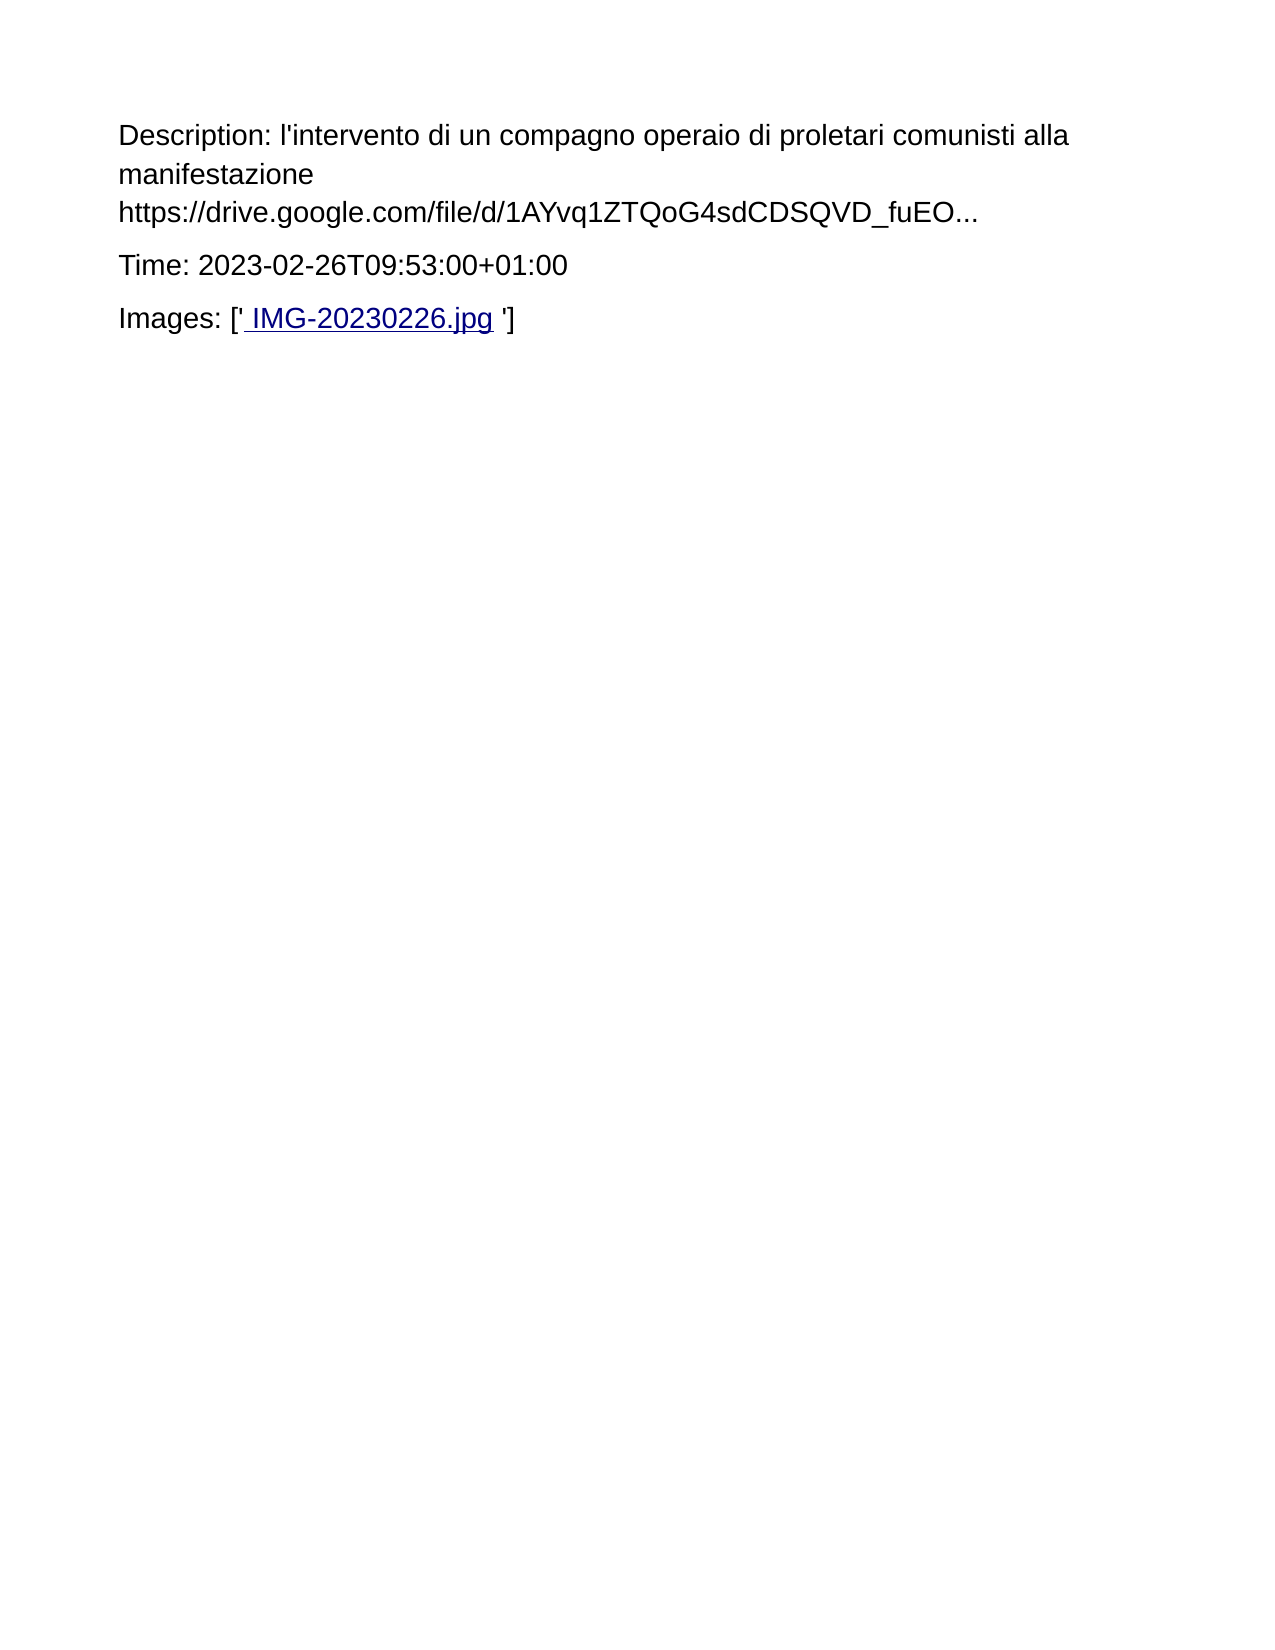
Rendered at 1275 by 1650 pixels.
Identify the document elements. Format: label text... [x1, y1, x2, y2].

text Images: [' IMG-20230226.jpg '] [118, 301, 1157, 335]
text Description: l'intervento di un compagno operaio di proletari comunisti alla manifestazione https://drive.google.com/file/d/1AYvq1ZTQoG4sdCDSQVD_fuEO... [118, 118, 1157, 229]
text Time: 2023-02-26T09:53:00+01:00 [118, 248, 1157, 282]
